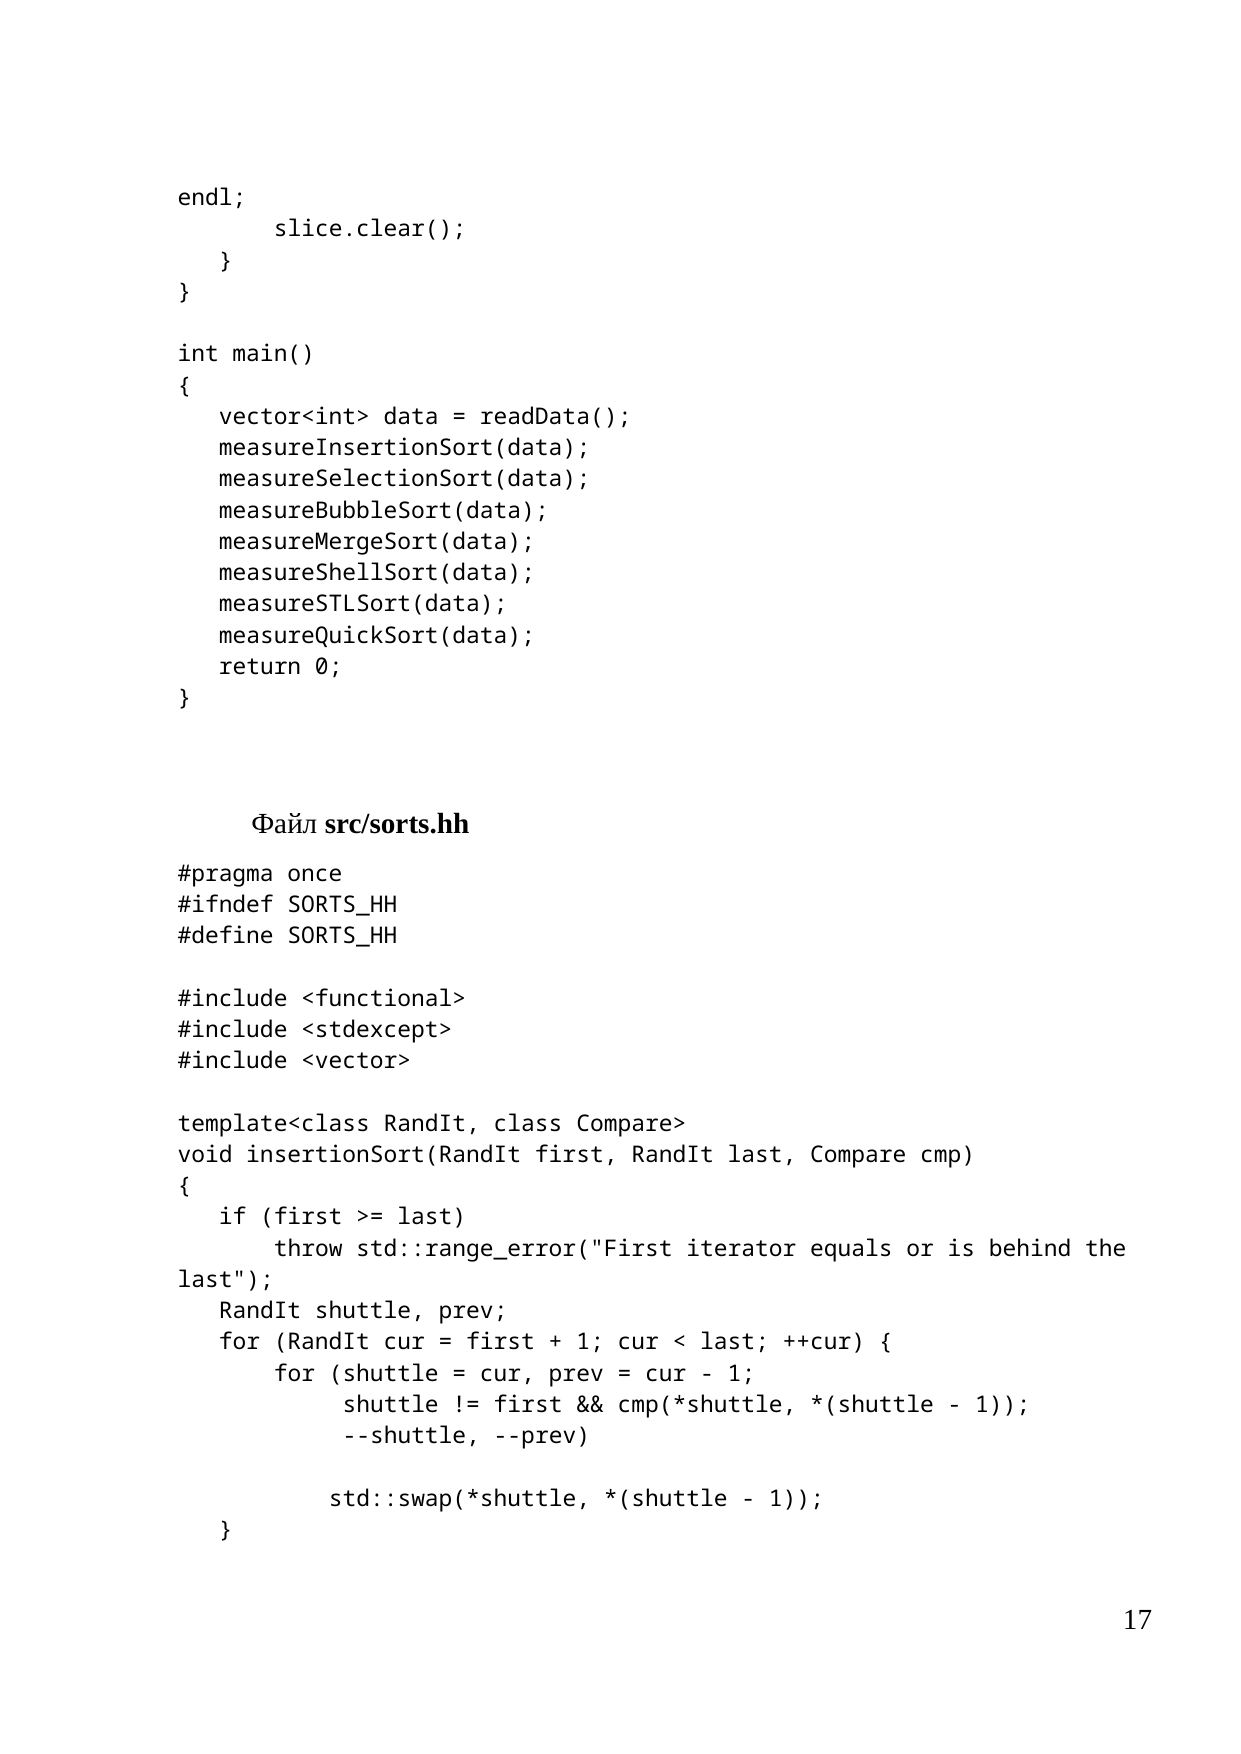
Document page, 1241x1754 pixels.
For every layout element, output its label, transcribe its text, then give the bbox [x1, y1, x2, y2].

text Файл src/sorts.hh [177, 806, 1152, 840]
text #pragma once #ifndef SORTS_HH #define SORTS_HH #include <functional> #include <stdexcept> #include <vector> template<class RandIt, class Compare> void insertionSort(RandIt first, RandIt last, Compare cmp) { if (first >= last) throw std::range_error("First iterator equals or is behind the last"); RandIt shuttle, prev; for (RandIt cur = first + 1; cur < last; ++cur) { for (shuttle = cur, prev = cur - 1; shuttle != first && cmp(*shuttle, *(shuttle - 1)); --shuttle, --prev) std::swap(*shuttle, *(shuttle - 1)); } [177, 856, 1152, 1544]
text endl; slice.clear(); } } int main() { vector<int> data = readData(); measureInsertionSort(data); measureSelectionSort(data); measureBubbleSort(data); measureMergeSort(data); measureShellSort(data); measureSTLSort(data); measureQuickSort(data); return 0; } [177, 181, 1152, 806]
